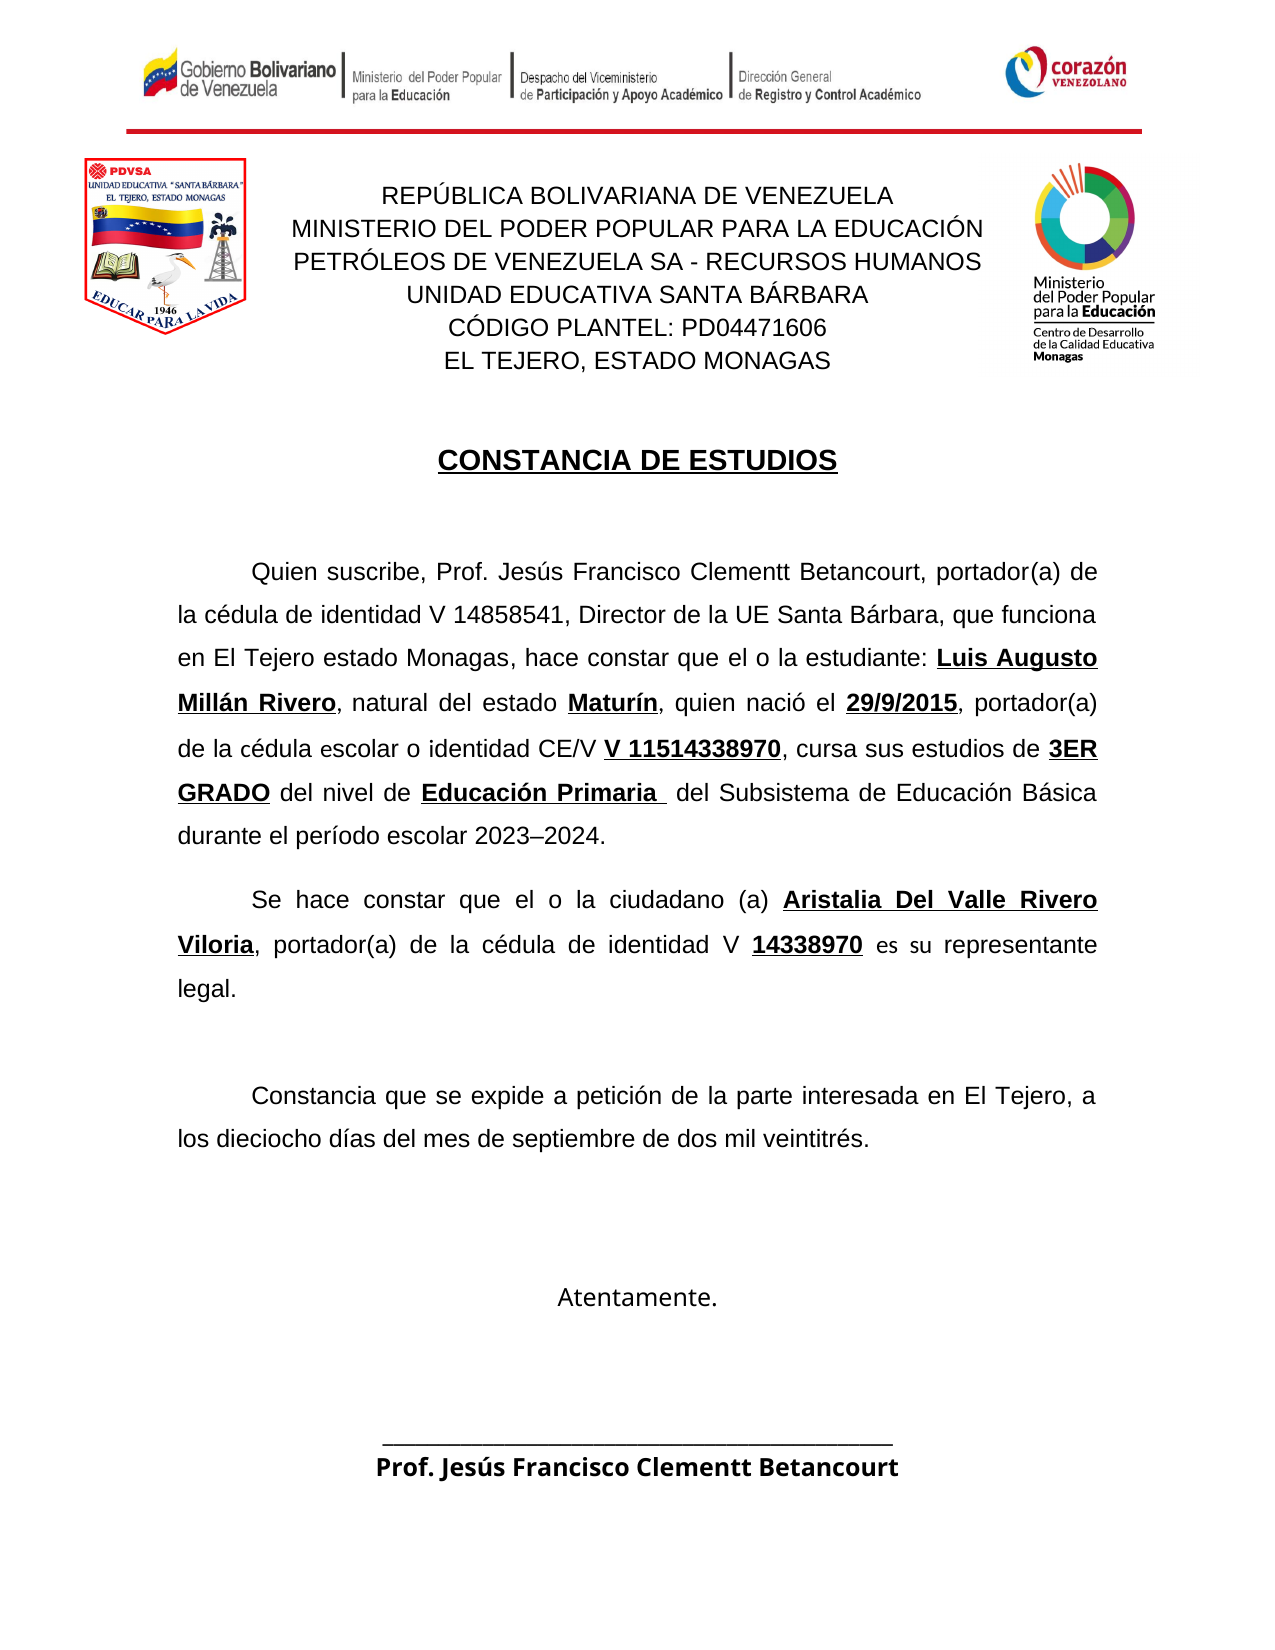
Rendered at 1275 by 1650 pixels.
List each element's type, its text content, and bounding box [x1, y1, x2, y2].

subtitle CONSTANCIA DE ESTUDIOS [177, 443, 1098, 476]
subtitle MINISTERIO DEL PODER POPULAR PARA LA EDUCACIÓN [252, 214, 978, 242]
text Se hace constar que el o la ciudadano (a) Aristalia Del Valle Rivero Viloria, portador(a) de la cédula de identidad V 14338970 es su representante legal. [177, 885, 1098, 1002]
text Prof. Jesús Francisco Clementt Betancourt [177, 1450, 1098, 1484]
subtitle REPÚBLICA BOLIVARIANA DE VENEZUELA [252, 181, 978, 209]
text Quien suscribe, Prof. Jesús Francisco Clementt Betancourt, portador(a) de la cédula de identidad V 14858541, Director de la UE Santa Bárbara, que funciona en El Tejero estado Monagas, hace constar que el o la estudiante: Luis Augusto Millán Rivero, natural del estado Maturín, quien nació el 29/9/2015, portador(a) de la cédula escolar o identidad CE/V V 11514338970, cursa sus estudios de 3ER GRADO del nivel de Educación Primaria del Subsistema de Educación Básica durante el período escolar 2023–2024. [177, 557, 1098, 849]
picture [978, 153, 1200, 377]
text Constancia que se expide a petición de la parte interesada en El Tejero, a los dieciocho días del mes de septiembre de dos mil veintitrés. [177, 1081, 1098, 1153]
picture [126, 11, 1142, 134]
text CÓDIGO PLANTEL: PD04471606 [177, 313, 978, 341]
picture [79, 158, 252, 335]
text UNIDAD EDUCATIVA SANTA BÁRBARA [252, 280, 978, 308]
text Atentamente. [177, 1279, 1098, 1313]
text EL TEJERO, ESTADO MONAGAS [177, 346, 978, 374]
text ______________________________________________ [177, 1416, 1098, 1450]
subtitle PETRÓLEOS DE VENEZUELA SA - RECURSOS HUMANOS [252, 247, 978, 275]
